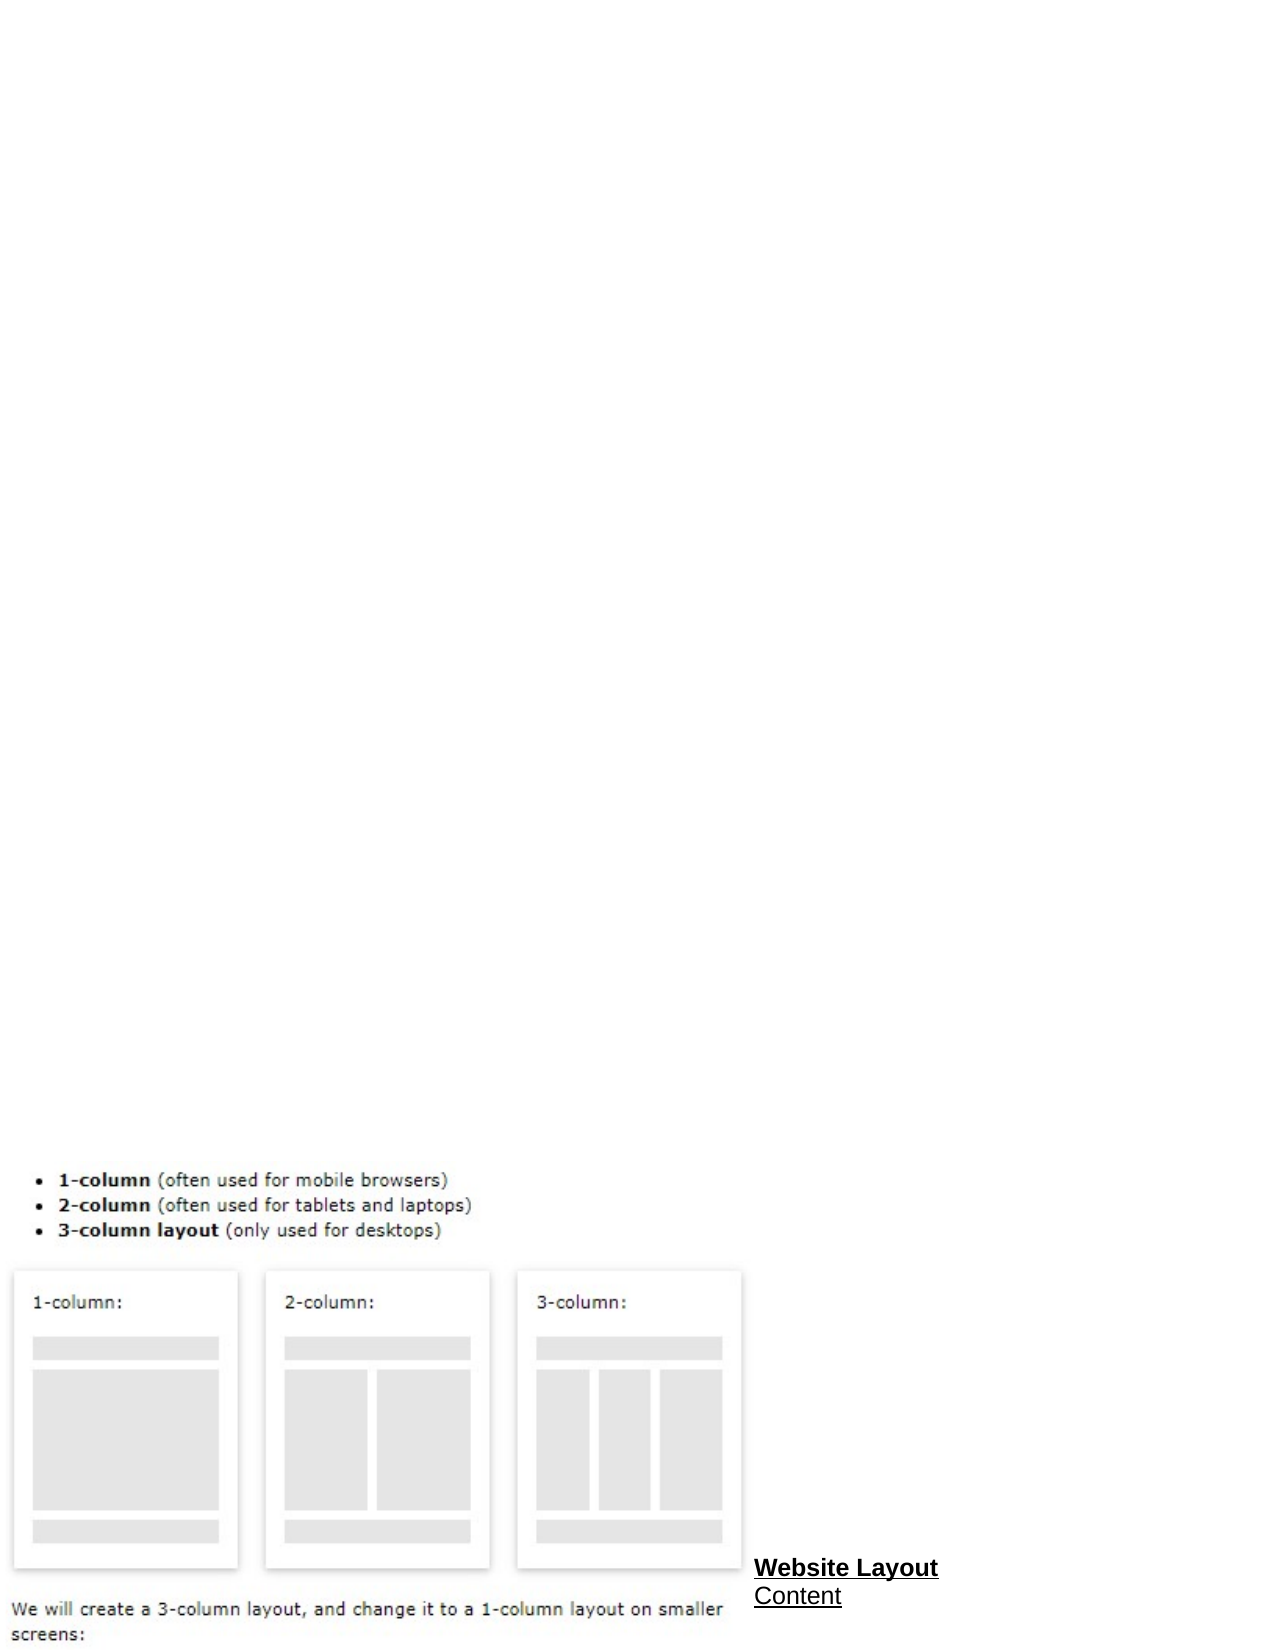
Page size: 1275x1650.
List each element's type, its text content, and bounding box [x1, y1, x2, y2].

text Website Layout [754, 1552, 1275, 1581]
text Content [754, 1581, 1275, 1610]
text [0, 1581, 5, 1610]
picture [5, 1161, 754, 1650]
